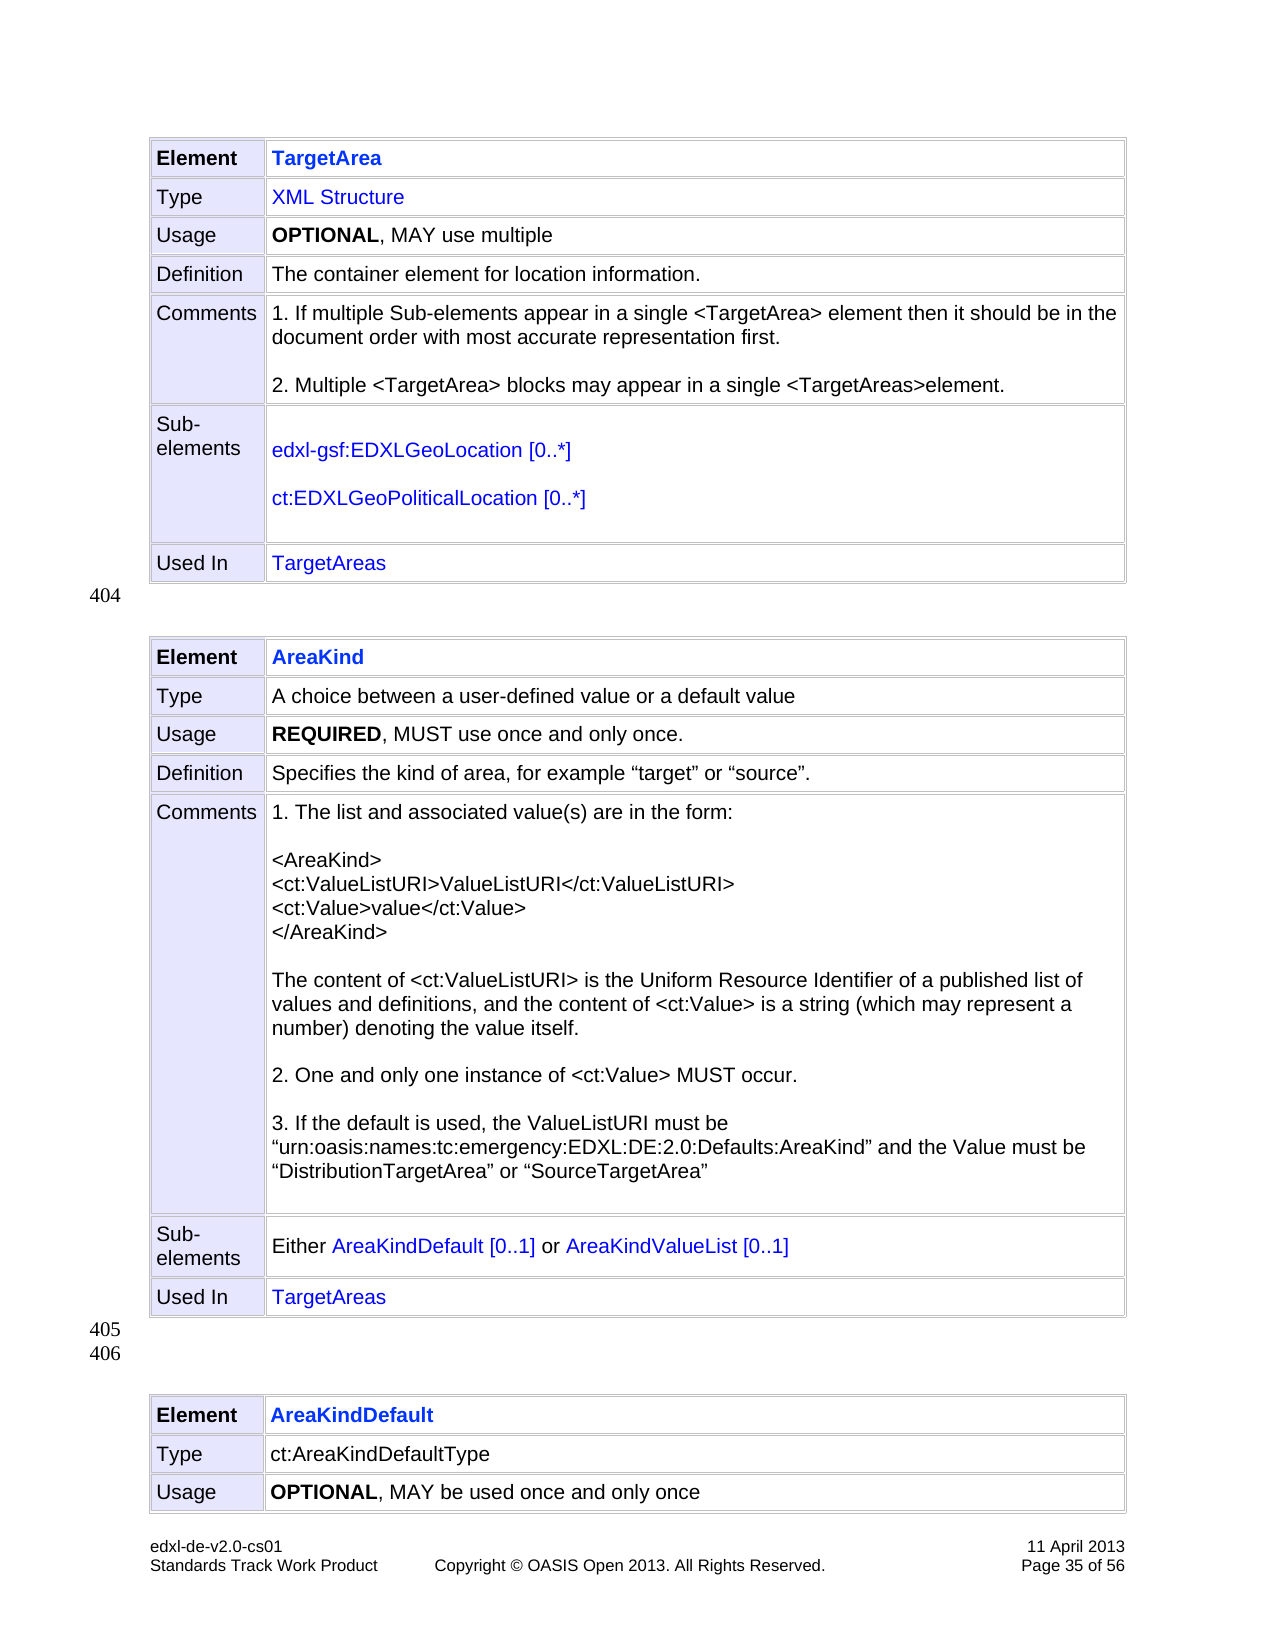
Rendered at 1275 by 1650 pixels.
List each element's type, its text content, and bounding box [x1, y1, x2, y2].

table_cell Usage [152, 717, 264, 752]
table_header Element [152, 640, 264, 675]
table_cell Type [152, 1436, 263, 1472]
table_cell Used In [152, 545, 264, 581]
table_cell REQUIRED, MUST use once and only once. [267, 717, 1124, 752]
table_cell Definition [152, 756, 264, 791]
table_cell Specifies the kind of area, for example “target” or “source”. [267, 756, 1124, 791]
table_cell 1. The list and associated value(s) are in the form: <AreaKind> <ct:ValueListURI>ValueListURI</ct:ValueListURI> <ct:Value>value</ct:Value> </AreaKind> The content of <ct:ValueListURI> is the Uniform Resource Identifier of a published list of values and definitions, and the content of <ct:Value> is a string (which may represent a number) denoting the value itself. 2. One and only one instance of <ct:Value> MUST occur. 3. If the default is used, the ValueListURI must be “urn:oasis:names:tc:emergency:EDXL:DE:2.0:Defaults:AreaKind” and the Value must be “DistributionTargetArea” or “SourceTargetArea” [267, 795, 1124, 1213]
table_cell 1. If multiple Sub-elements appear in a single <TargetArea> element then it should be in the document order with most accurate representation first. 2. Multiple <TargetArea> blocks may appear in a single <TargetAreas>element. [267, 296, 1124, 403]
table_cell Usage [152, 1475, 263, 1510]
table_cell Definition [152, 257, 264, 292]
table_cell Type [152, 179, 264, 215]
table_cell ct:AreaKindDefaultType [266, 1436, 1124, 1472]
table_cell edxl-gsf:EDXLGeoLocation [0..*] ct:EDXLGeoPoliticalLocation [0..*] [267, 406, 1124, 542]
table_cell Used In [152, 1279, 264, 1315]
table_header TargetArea [267, 141, 1124, 176]
table_cell The container element for location information. [267, 257, 1124, 292]
table_header Element [152, 141, 264, 176]
table_cell Either AreaKindDefault [0..1] or AreaKindValueList [0..1] [267, 1217, 1124, 1276]
table_cell Type [152, 678, 264, 714]
table_cell TargetAreas [267, 1279, 1124, 1315]
table_cell Sub-elements [152, 1217, 264, 1276]
table_header AreaKindDefault [266, 1397, 1124, 1433]
table_cell TargetAreas [267, 545, 1124, 581]
table_cell A choice between a user-defined value or a default value [267, 678, 1124, 714]
table_cell Comments [152, 296, 264, 403]
table_cell Comments [152, 795, 264, 1213]
table_cell OPTIONAL, MAY use multiple [267, 218, 1124, 253]
table_header Element [152, 1397, 263, 1433]
table_cell XML Structure [267, 179, 1124, 215]
table_header AreaKind [267, 640, 1124, 675]
table_cell OPTIONAL, MAY be used once and only once [266, 1475, 1124, 1510]
table_cell Sub-elements [152, 406, 264, 542]
table_cell Usage [152, 218, 264, 253]
